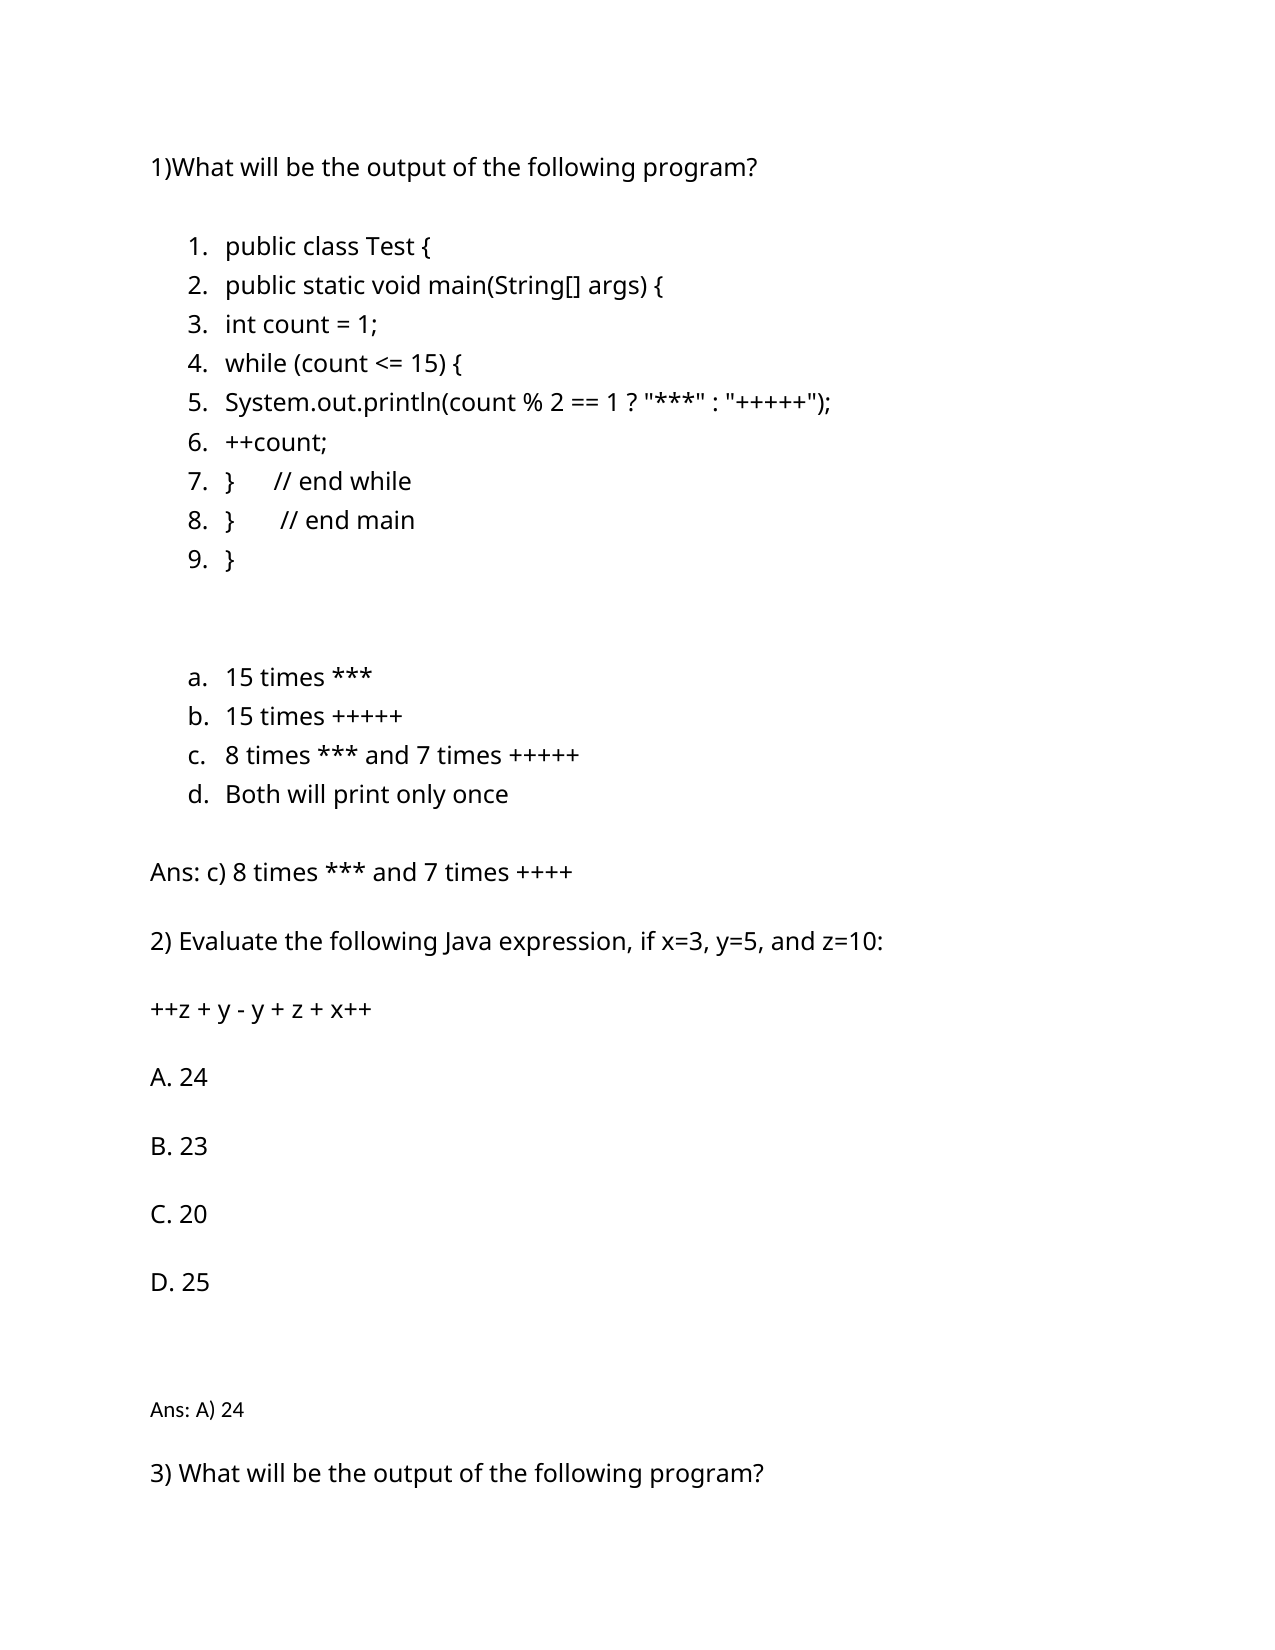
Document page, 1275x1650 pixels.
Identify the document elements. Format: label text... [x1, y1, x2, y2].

list ++count; [187, 424, 1125, 458]
list while (count <= 15) { [187, 346, 1125, 380]
text 3) What will be the output of the following program? [150, 1456, 1125, 1490]
text A. 24 [150, 1060, 1125, 1094]
list System.out.println(count % 2 == 1 ? "***" : "+++++"); [187, 385, 1125, 419]
list } // end while [187, 463, 1125, 497]
list public static void main(String[] args) { [187, 267, 1125, 302]
text D. 25 [150, 1265, 1125, 1299]
list Both will print only once [187, 777, 1125, 811]
list int count = 1; [187, 307, 1125, 341]
text 1)What will be the output of the following program? [150, 150, 1125, 184]
text 2) Evaluate the following Java expression, if x=3, y=5, and z=10: [150, 923, 1125, 957]
list 8 times *** and 7 times +++++ [187, 737, 1125, 772]
list public class Test { [187, 228, 1125, 262]
text C. 20 [150, 1197, 1125, 1231]
text ++z + y - y + z + x++ [150, 992, 1125, 1026]
list 15 times +++++ [187, 698, 1125, 732]
list } [187, 542, 1125, 576]
list 15 times *** [187, 659, 1125, 693]
text Ans: A) 24 [150, 1395, 1125, 1423]
text B. 23 [150, 1128, 1125, 1162]
list } // end main [187, 502, 1125, 537]
text Ans: c) 8 times *** and 7 times ++++ [150, 855, 1125, 889]
